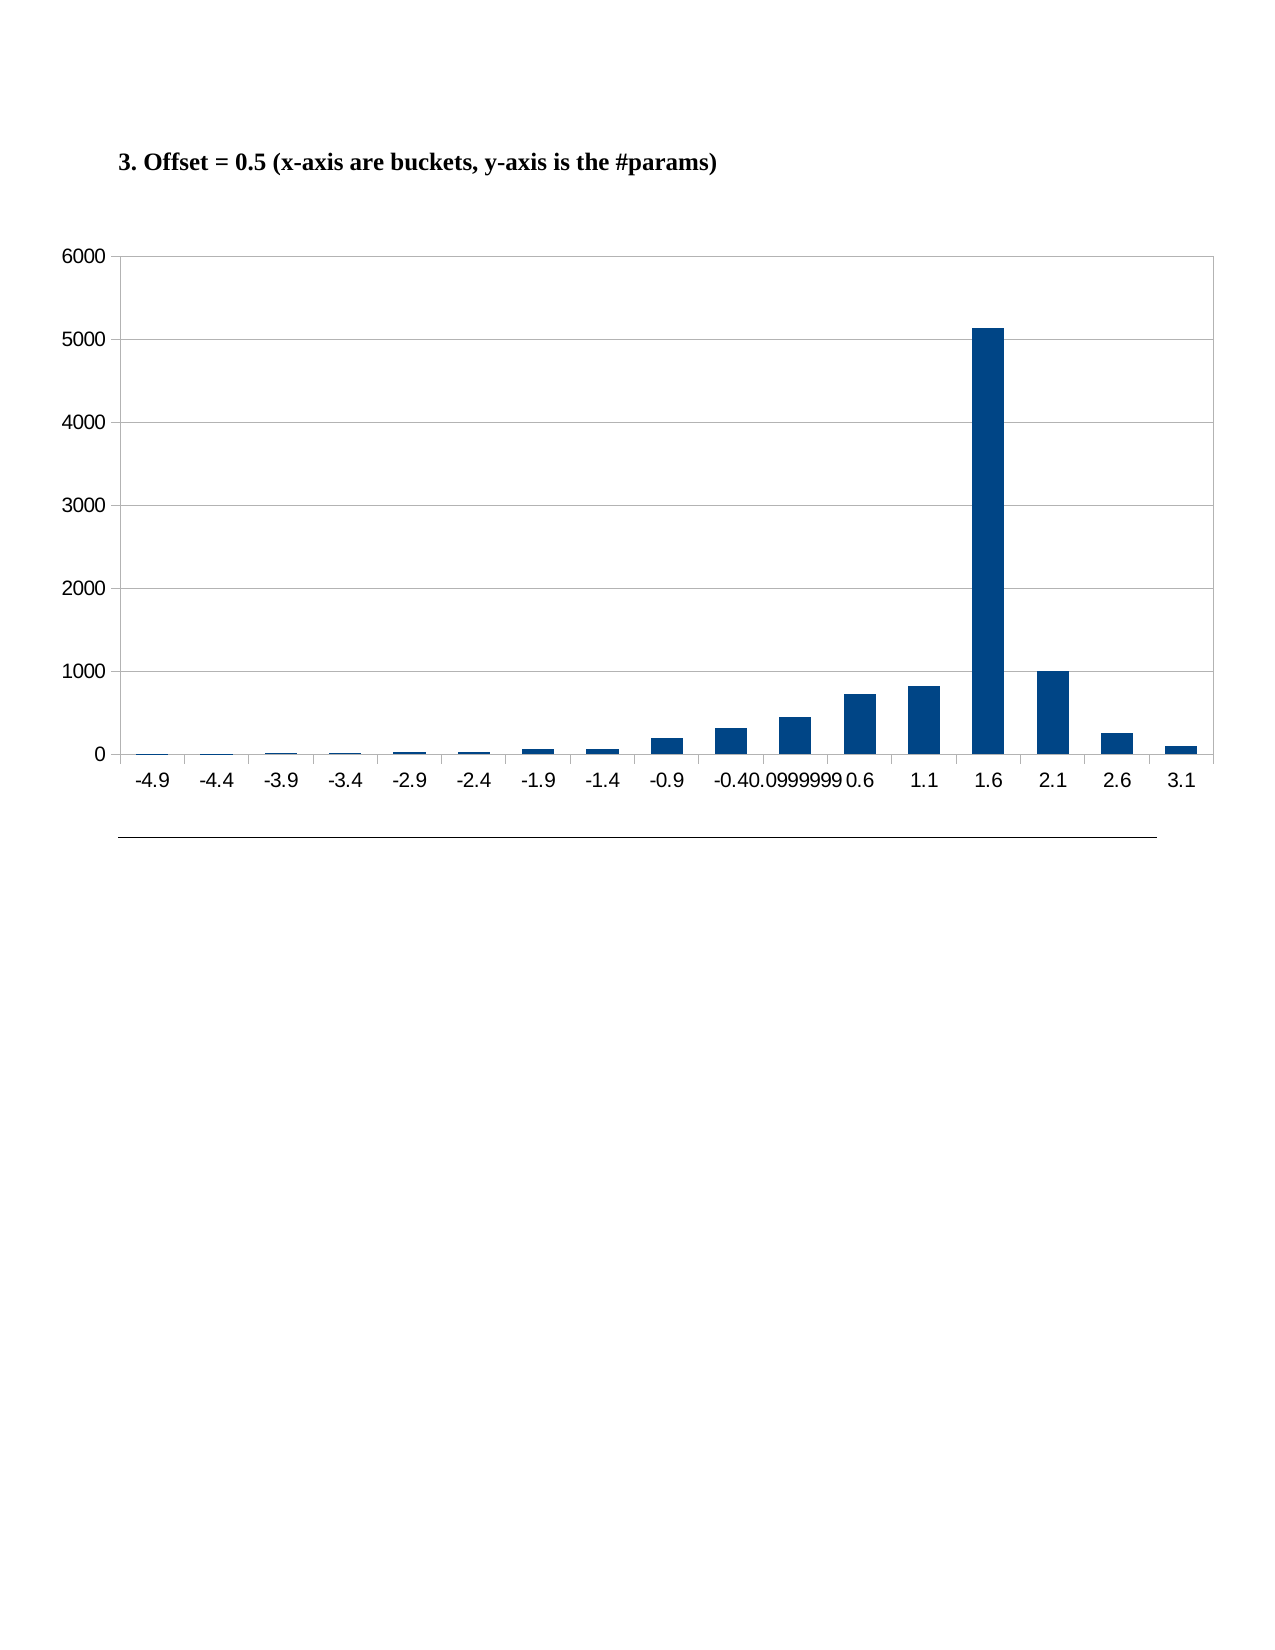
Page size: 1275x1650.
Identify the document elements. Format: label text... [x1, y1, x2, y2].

text 3. Offset = 0.5 (x-axis are buckets, y-axis is the #params) [118, 147, 1157, 176]
